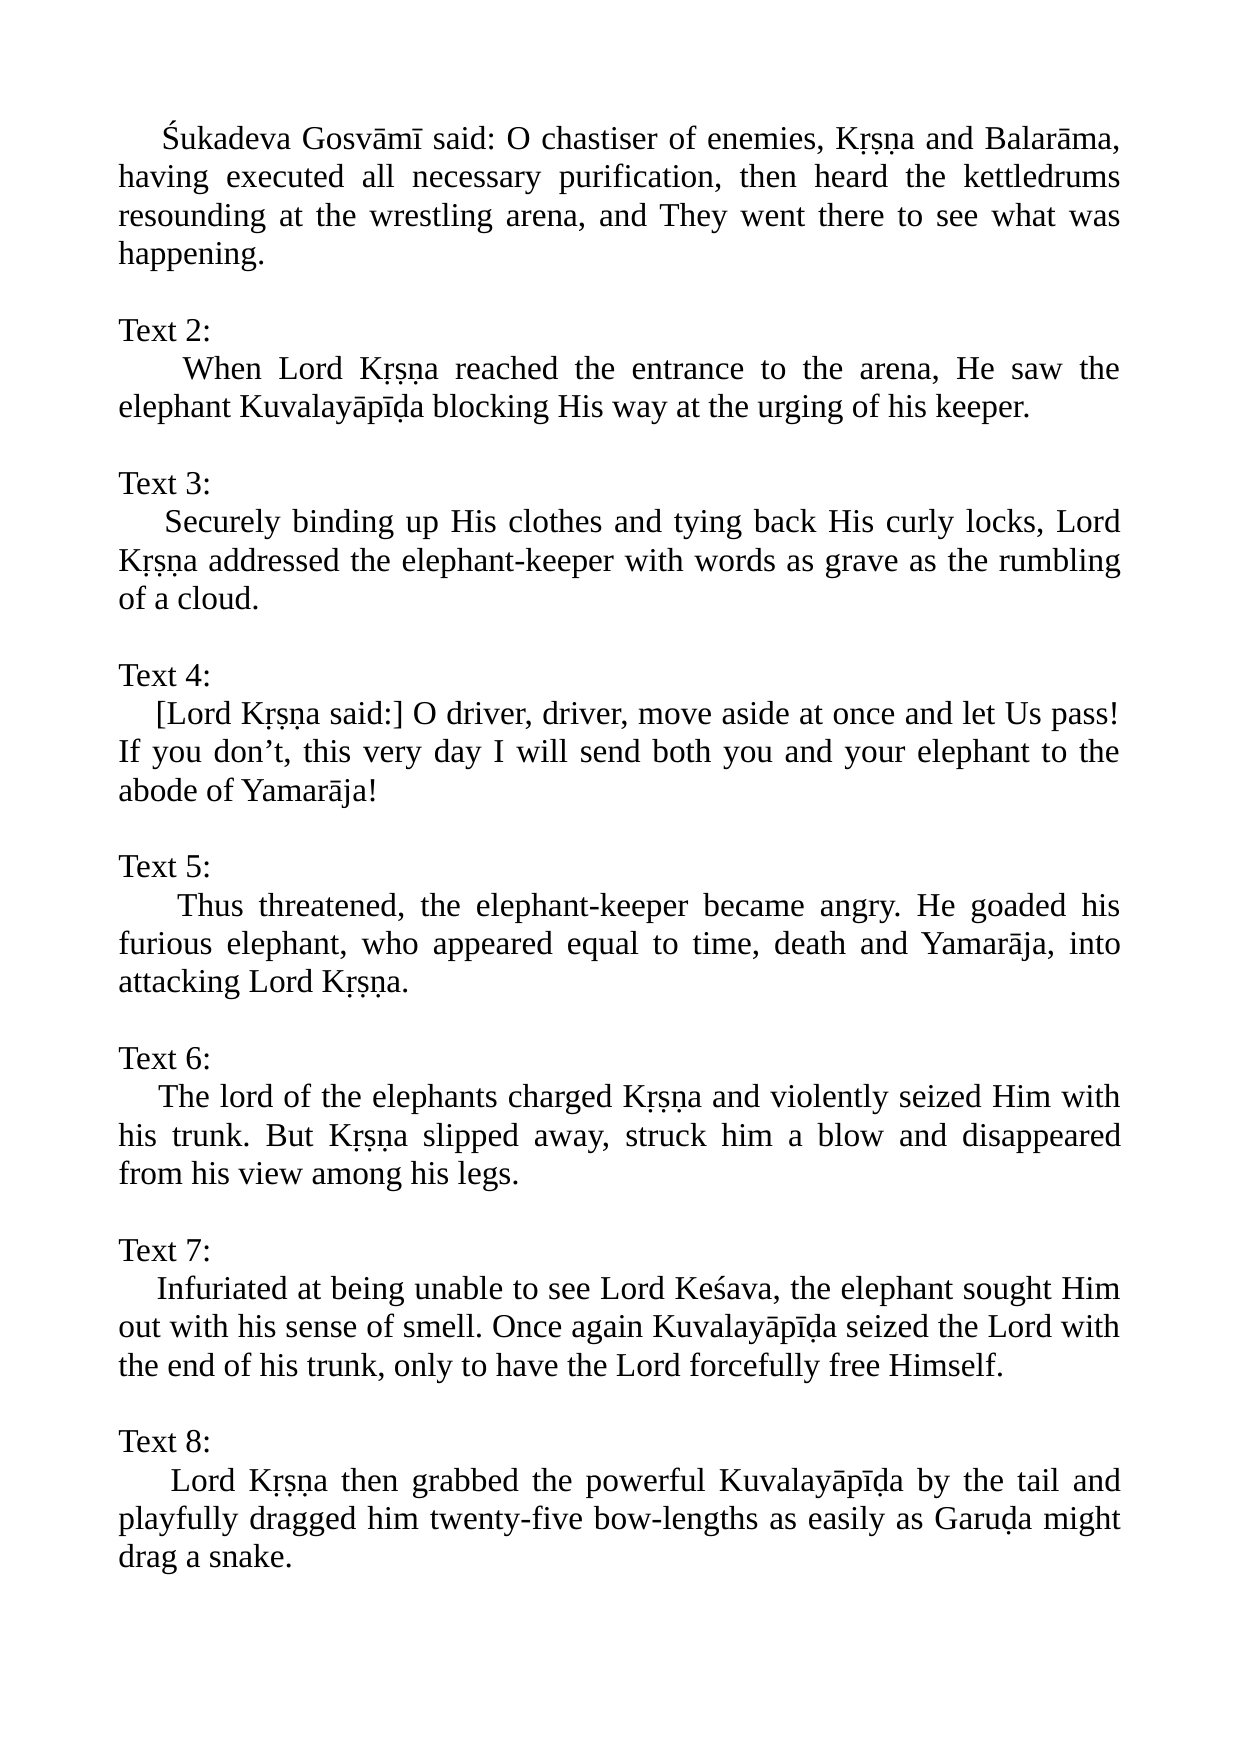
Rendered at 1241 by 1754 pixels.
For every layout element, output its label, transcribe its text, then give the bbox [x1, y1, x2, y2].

text Lord Kṛṣṇa then grabbed the powerful Kuvalayāpīḍa by the tail and playfully dragged him twenty-five bow-lengths as easily as Garuḍa might drag a snake. [118, 1460, 1122, 1575]
text Infuriated at being unable to see Lord Keśava, the elephant sought Him out with his sense of smell. Once again Kuvalayāpīḍa seized the Lord with the end of his trunk, only to have the Lord forcefully free Himself. [118, 1268, 1122, 1383]
text When Lord Kṛṣṇa reached the entrance to the arena, He saw the elephant Kuvalayāpīḍa blocking His way at the urging of his keeper. [118, 348, 1122, 425]
text Securely binding up His clothes and tying back His curly locks, Lord Kṛṣṇa addressed the elephant-keeper with words as grave as the rumbling of a cloud. [118, 501, 1122, 616]
text [Lord Kṛṣṇa said:] O driver, driver, move aside at once and let Us pass! If you don’t, this very day I will send both you and your elephant to the abode of Yamarāja! [118, 693, 1122, 808]
text Text 7: [118, 1230, 1122, 1268]
text Text 3: [118, 463, 1122, 501]
text Śukadeva Gosvāmī said: O chastiser of enemies, Kṛṣṇa and Balarāma, having executed all necessary purification, then heard the kettledrums resounding at the wrestling arena, and They went there to see what was happening. [118, 118, 1122, 271]
text Text 4: [118, 655, 1122, 693]
text Text 5: [118, 846, 1122, 885]
text Text 6: [118, 1038, 1122, 1076]
text The lord of the elephants charged Kṛṣṇa and violently seized Him with his trunk. But Kṛṣṇa slipped away, struck him a blow and disappeared from his view among his legs. [118, 1076, 1122, 1191]
text Text 2: [118, 310, 1122, 348]
text Thus threatened, the elephant-keeper became angry. He goaded his furious elephant, who appeared equal to time, death and Yamarāja, into attacking Lord Kṛṣṇa. [118, 885, 1122, 1000]
text Text 8: [118, 1421, 1122, 1460]
